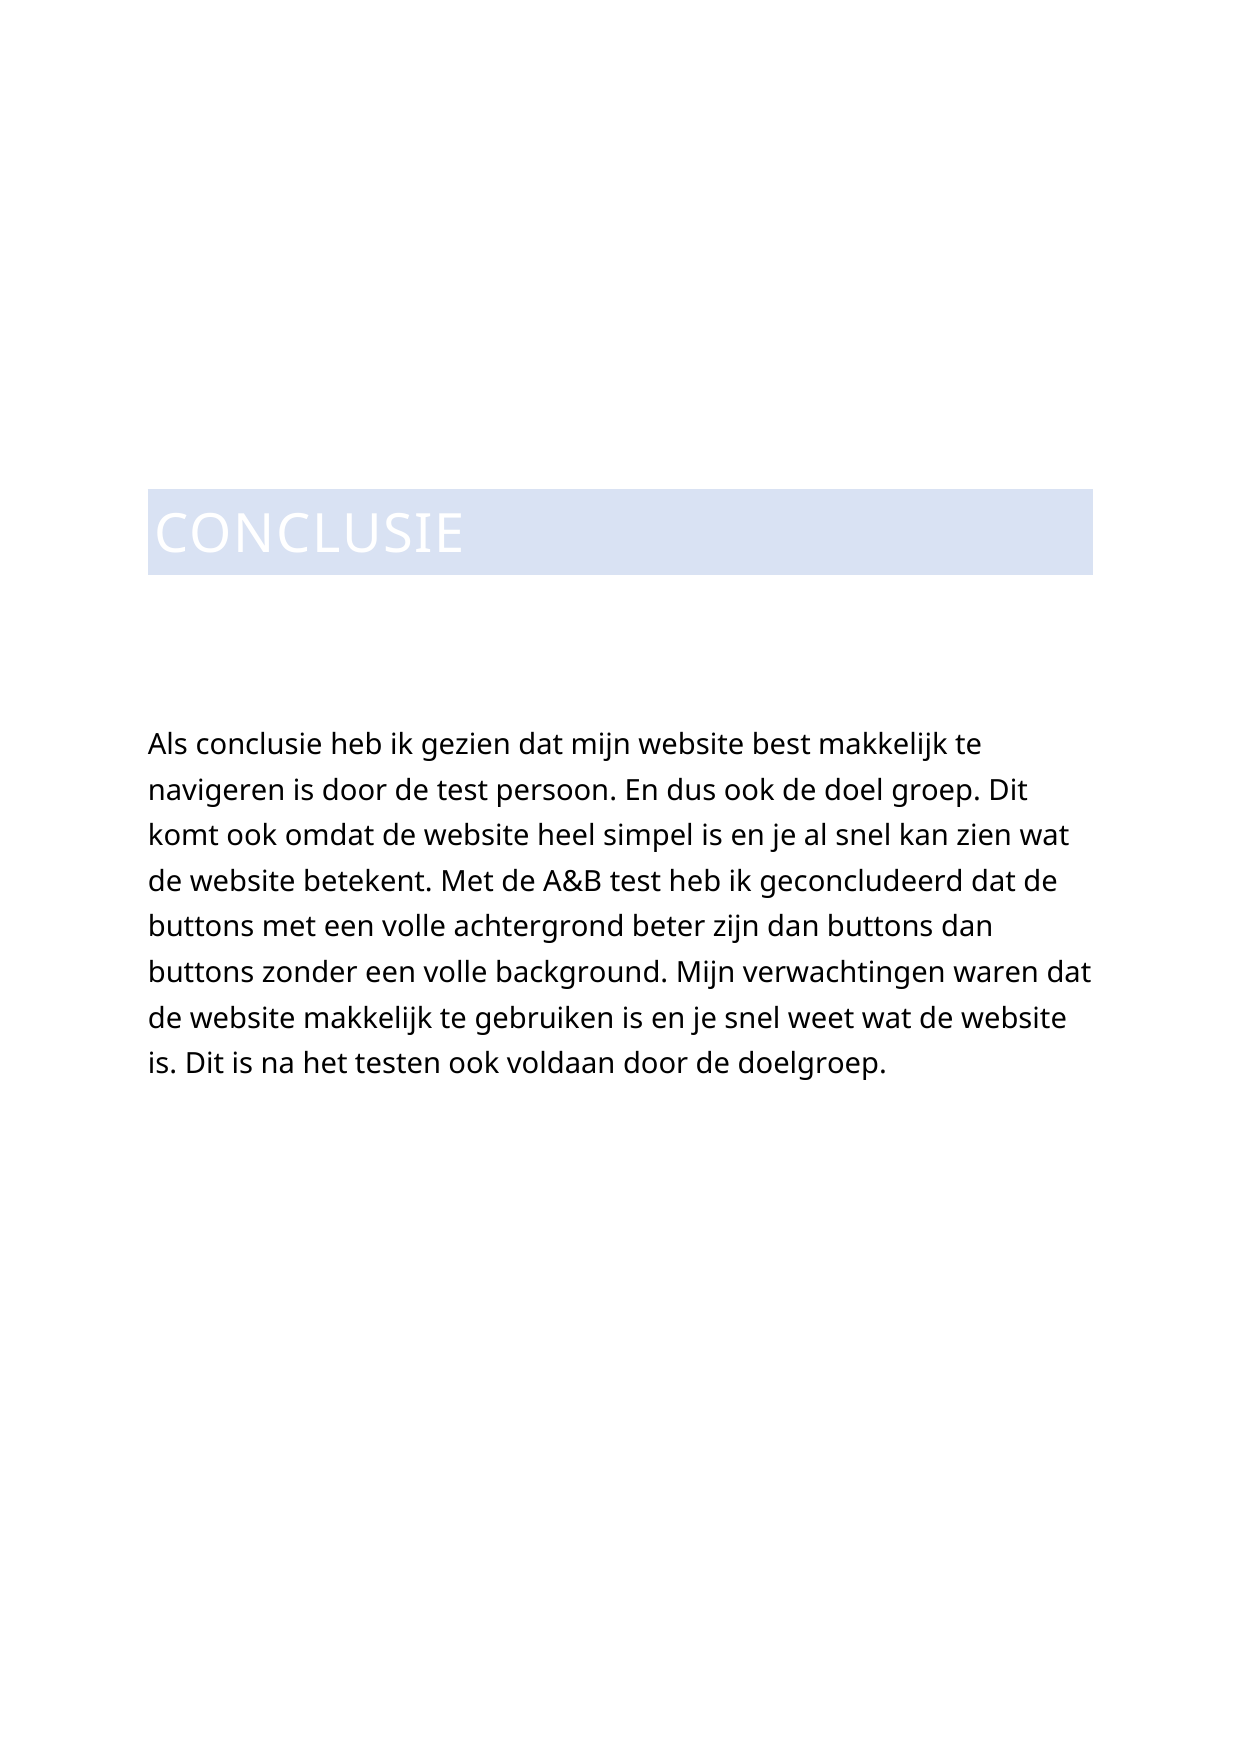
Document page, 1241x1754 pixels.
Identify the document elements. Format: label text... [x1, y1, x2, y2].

subtitle Conclusie [154, 495, 1086, 569]
text Als conclusie heb ik gezien dat mijn website best makkelijk te navigeren is door de test persoon. En dus ook de doel groep. Dit komt ook omdat de website heel simpel is en je al snel kan zien wat de website betekent. Met de A&B test heb ik geconcludeerd dat de buttons met een volle achtergrond beter zijn dan buttons dan buttons zonder een volle background. Mijn verwachtingen waren dat de website makkelijk te gebruiken is en je snel weet wat de website is. Dit is na het testen ook voldaan door de doelgroep. [148, 723, 1093, 1082]
